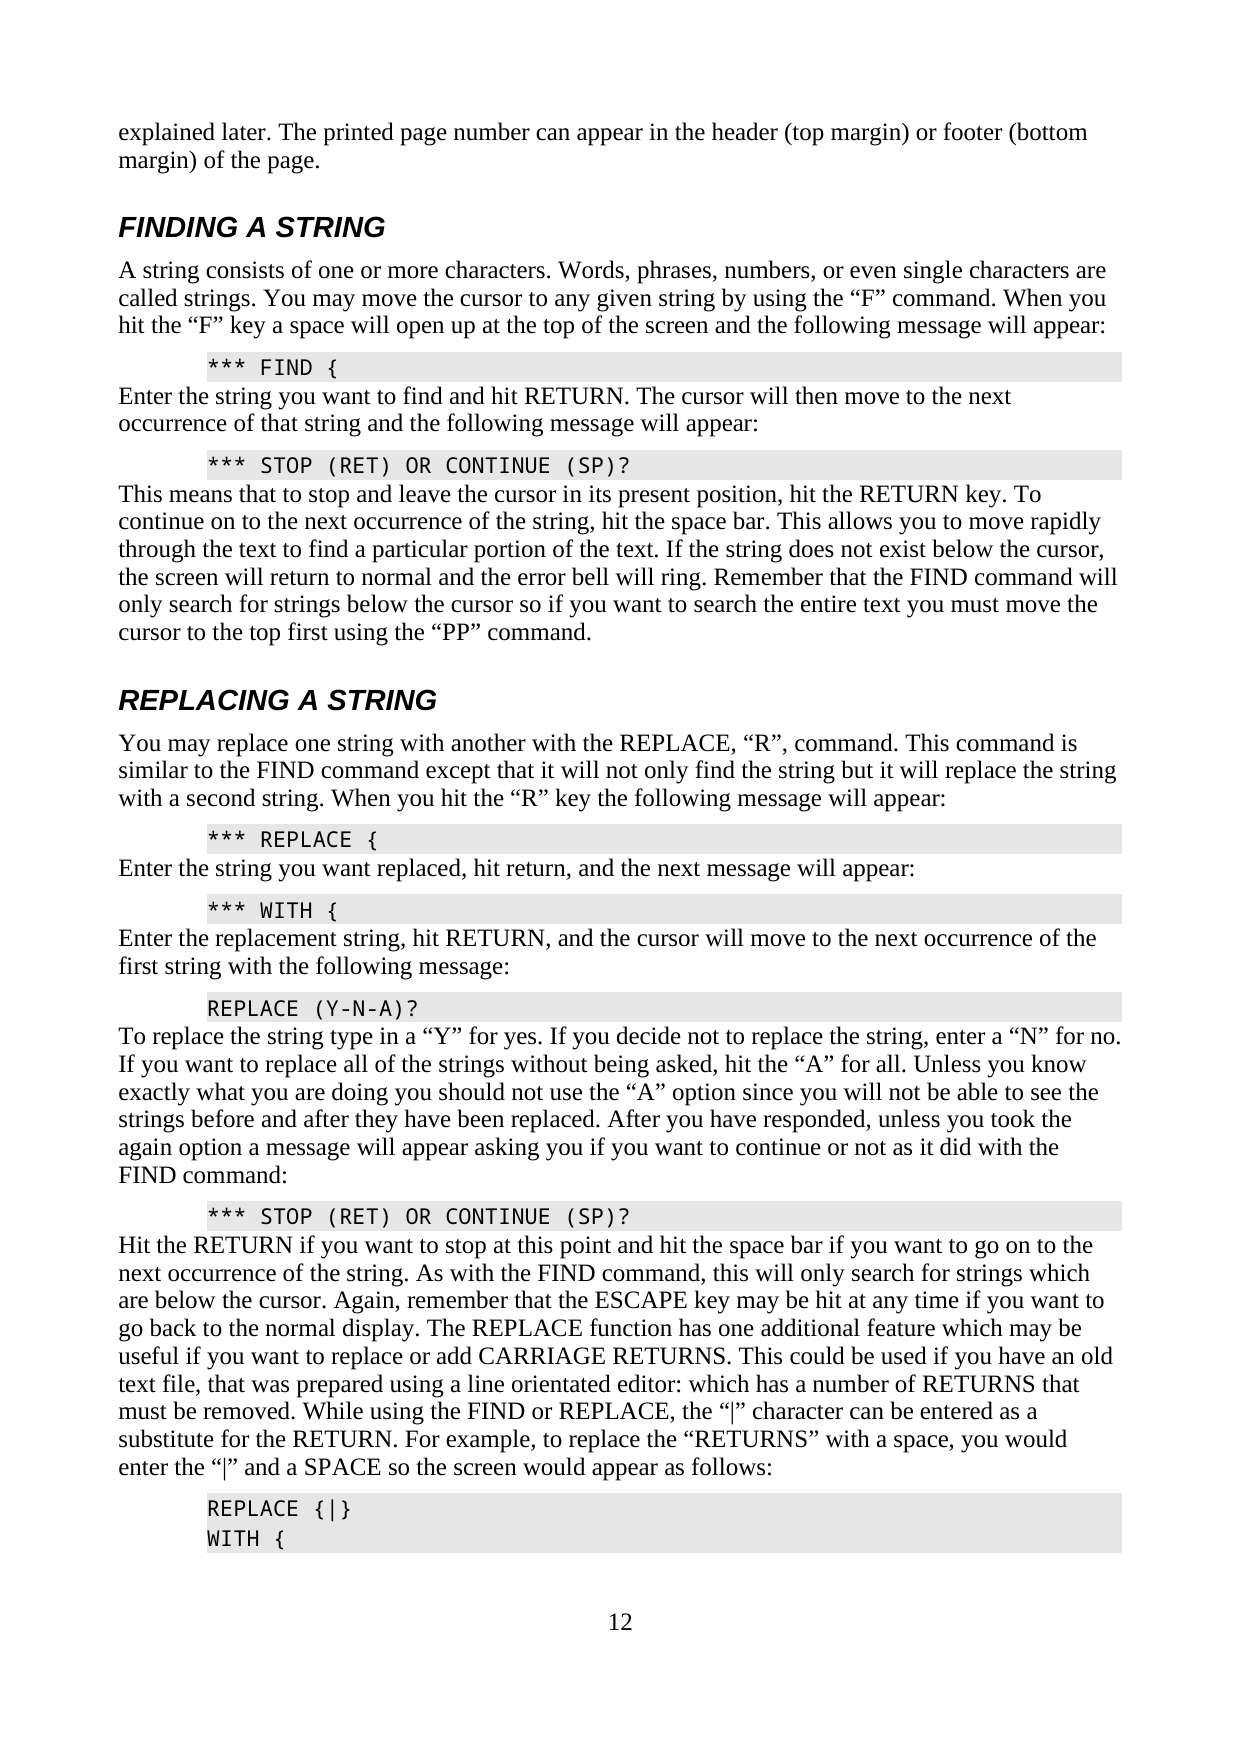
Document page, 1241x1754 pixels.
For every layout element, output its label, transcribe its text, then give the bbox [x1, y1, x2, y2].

text WITH { [207, 1523, 1122, 1553]
text *** STOP (RET) OR CONTINUE (SP)? [207, 450, 1122, 480]
subtitle FINDING A STRING [118, 211, 1122, 244]
text REPLACE (Y-N-A)? [207, 992, 1122, 1022]
subtitle REPLACING A STRING [118, 683, 1122, 716]
text *** REPLACE { [207, 824, 1122, 854]
text To replace the string type in a “Y” for yes. If you decide not to replace the string, enter a “N” for no. If you want to replace all of the strings without being asked, hit the “A” for all. Unless you know exactly what you are doing you should not use the “A” option since you will not be able to see the strings before and after they have been replaced. After you have responded, unless you took the again option a message will appear asking you if you want to continue or not as it did with the FIND command: [118, 1022, 1122, 1189]
text *** STOP (RET) OR CONTINUE (SP)? [207, 1201, 1122, 1231]
text Enter the string you want to find and hit RETURN. The cursor will then move to the next occurrence of that string and the following message will appear: [118, 382, 1122, 437]
text *** WITH { [207, 894, 1122, 924]
text You may replace one string with another with the REPLACE, “R”, command. This command is similar to the FIND command except that it will not only find the string but it will replace the string with a second string. When you hit the “R” key the following message will appear: [118, 729, 1122, 812]
text This means that to stop and leave the cursor in its present position, hit the RETURN key. To continue on to the next occurrence of the string, hit the space bar. This allows you to move rapidly through the text to find a particular portion of the text. If the string does not exist below the cursor, the screen will return to normal and the error bell will ring. Remember that the FIND command will only search for strings below the cursor so if you want to search the entire text you must move the cursor to the top first using the “PP” command. [118, 480, 1122, 646]
text *** FIND { [207, 352, 1122, 382]
text Enter the string you want replaced, hit return, and the next message will appear: [118, 854, 1122, 882]
text A string consists of one or more characters. Words, phrases, numbers, or even single characters are called strings. You may move the cursor to any given string by using the “F” command. When you hit the “F” key a space will open up at the top of the screen and the following message will appear: [118, 256, 1122, 339]
text explained later. The printed page number can appear in the header (top margin) or footer (bottom margin) of the page. [118, 118, 1122, 173]
text Enter the replacement string, hit RETURN, and the cursor will move to the next occurrence of the first string with the following message: [118, 924, 1122, 980]
text REPLACE {|} [207, 1493, 1122, 1523]
text Hit the RETURN if you want to stop at this point and hit the space bar if you want to go on to the next occurrence of the string. As with the FIND command, this will only search for strings which are below the cursor. Again, remember that the ESCAPE key may be hit at any time if you want to go back to the normal display. The REPLACE function has one additional feature which may be useful if you want to replace or add CARRIAGE RETURNS. This could be used if you have an old text file, that was prepared using a line orientated editor: which has a number of RETURNS that must be removed. While using the FIND or REPLACE, the “|” character can be entered as a substitute for the RETURN. For example, to replace the “RETURNS” with a space, you would enter the “|” and a SPACE so the screen would appear as follows: [118, 1231, 1122, 1481]
